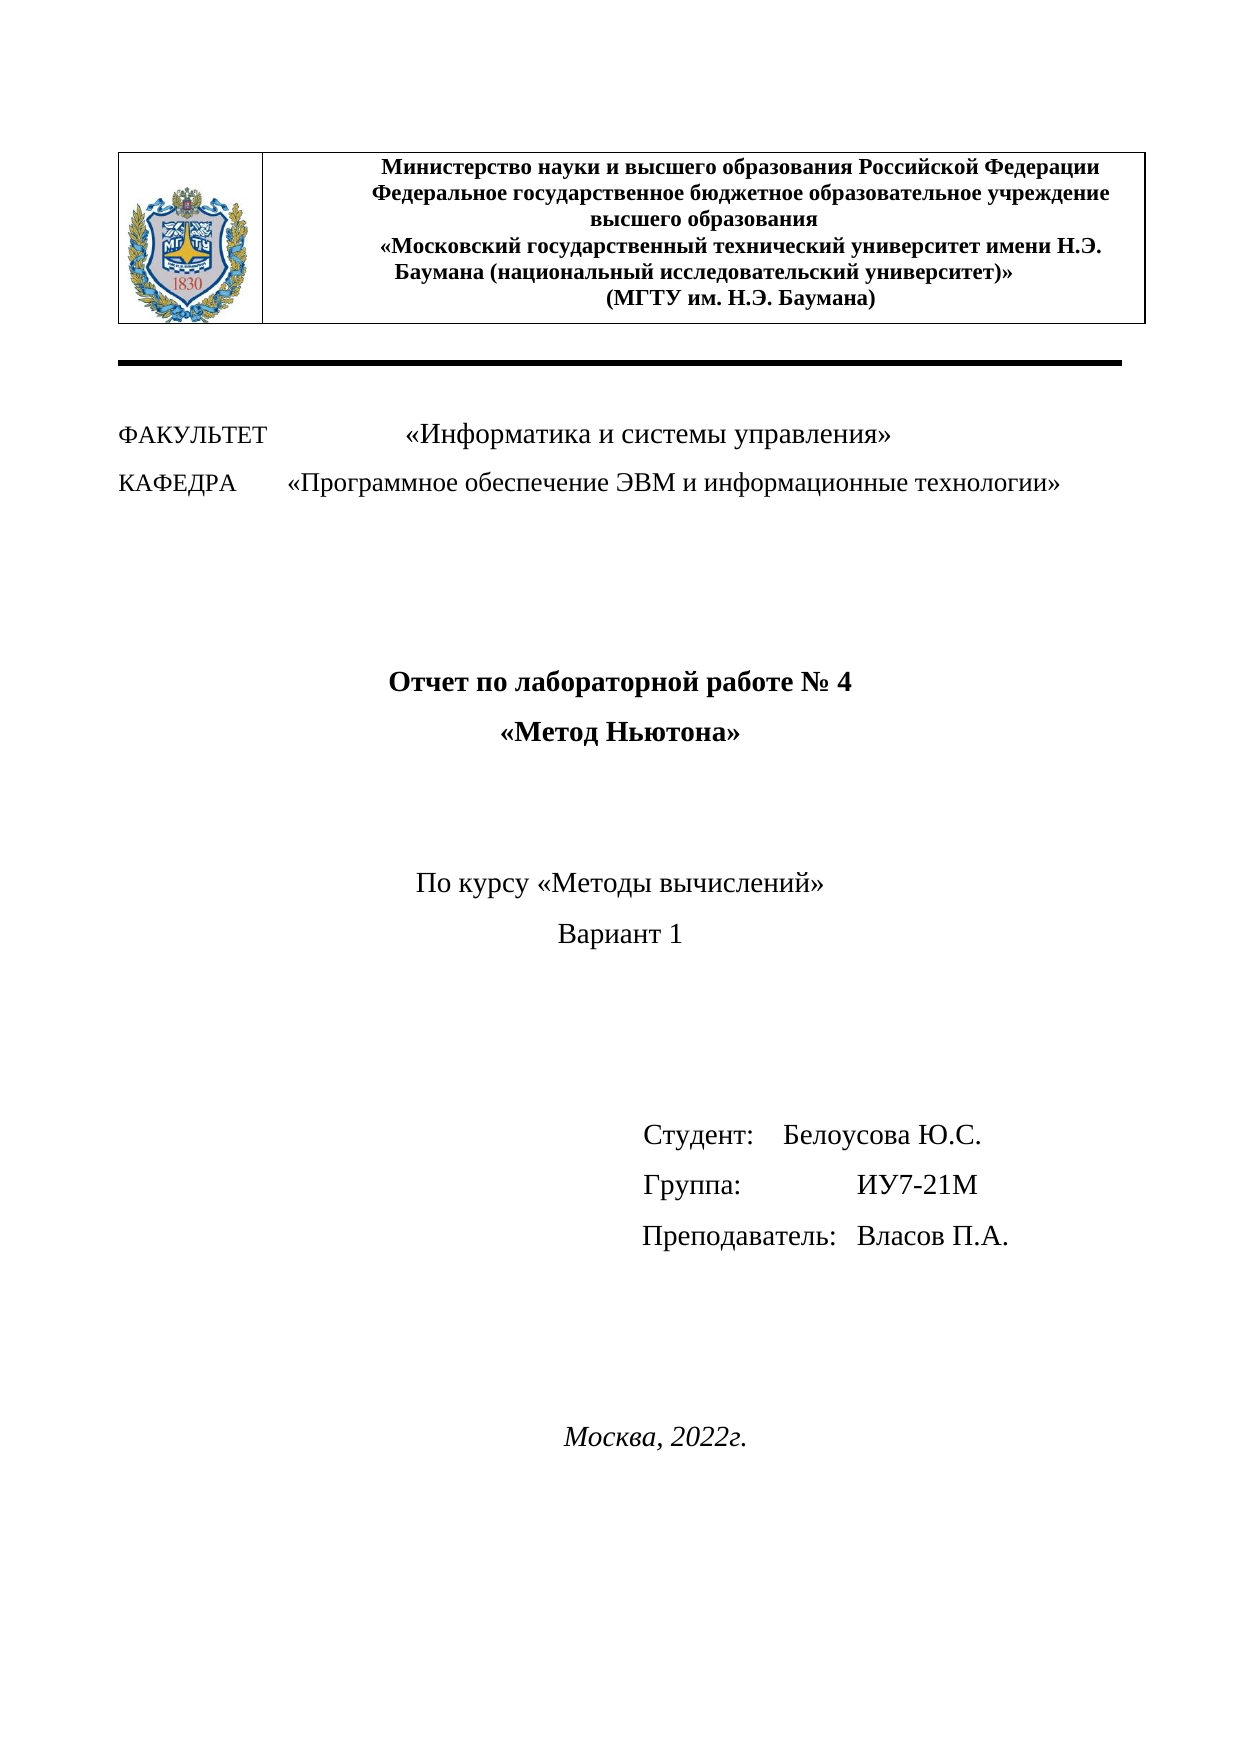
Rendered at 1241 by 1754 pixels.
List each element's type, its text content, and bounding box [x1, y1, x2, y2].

table_header Министерство науки и высшего образования Российской Федерации Федеральное государственное бюджетное образовательное учреждение высшего образования «Московский государственный технический университет имени Н.Э. Баумана (национальный исследовательский университет)» (МГТУ им. Н.Э. Баумана) [263, 153, 1144, 323]
table_header [119, 153, 262, 323]
text Студент: Белоусова Ю.С. [643, 1117, 1122, 1151]
text Преподаватель: Власов П.А. [568, 1218, 1122, 1251]
text Группа: ИУ7-21М [568, 1167, 1122, 1201]
text По курсу «Методы вычислений» [118, 865, 1122, 899]
text КАФЕДРА «Программное обеспечение ЭВМ и информационные технологии» [118, 467, 1122, 498]
text Отчет по лабораторной работе № 4 [118, 664, 1122, 698]
text Вариант 1 [118, 916, 1122, 949]
picture [127, 187, 248, 323]
text Москва, 2022г. [118, 1419, 1122, 1452]
text ФАКУЛЬТЕТ «Информатика и системы управления» [118, 416, 1122, 450]
text «Метод Ньютона» [118, 714, 1122, 748]
